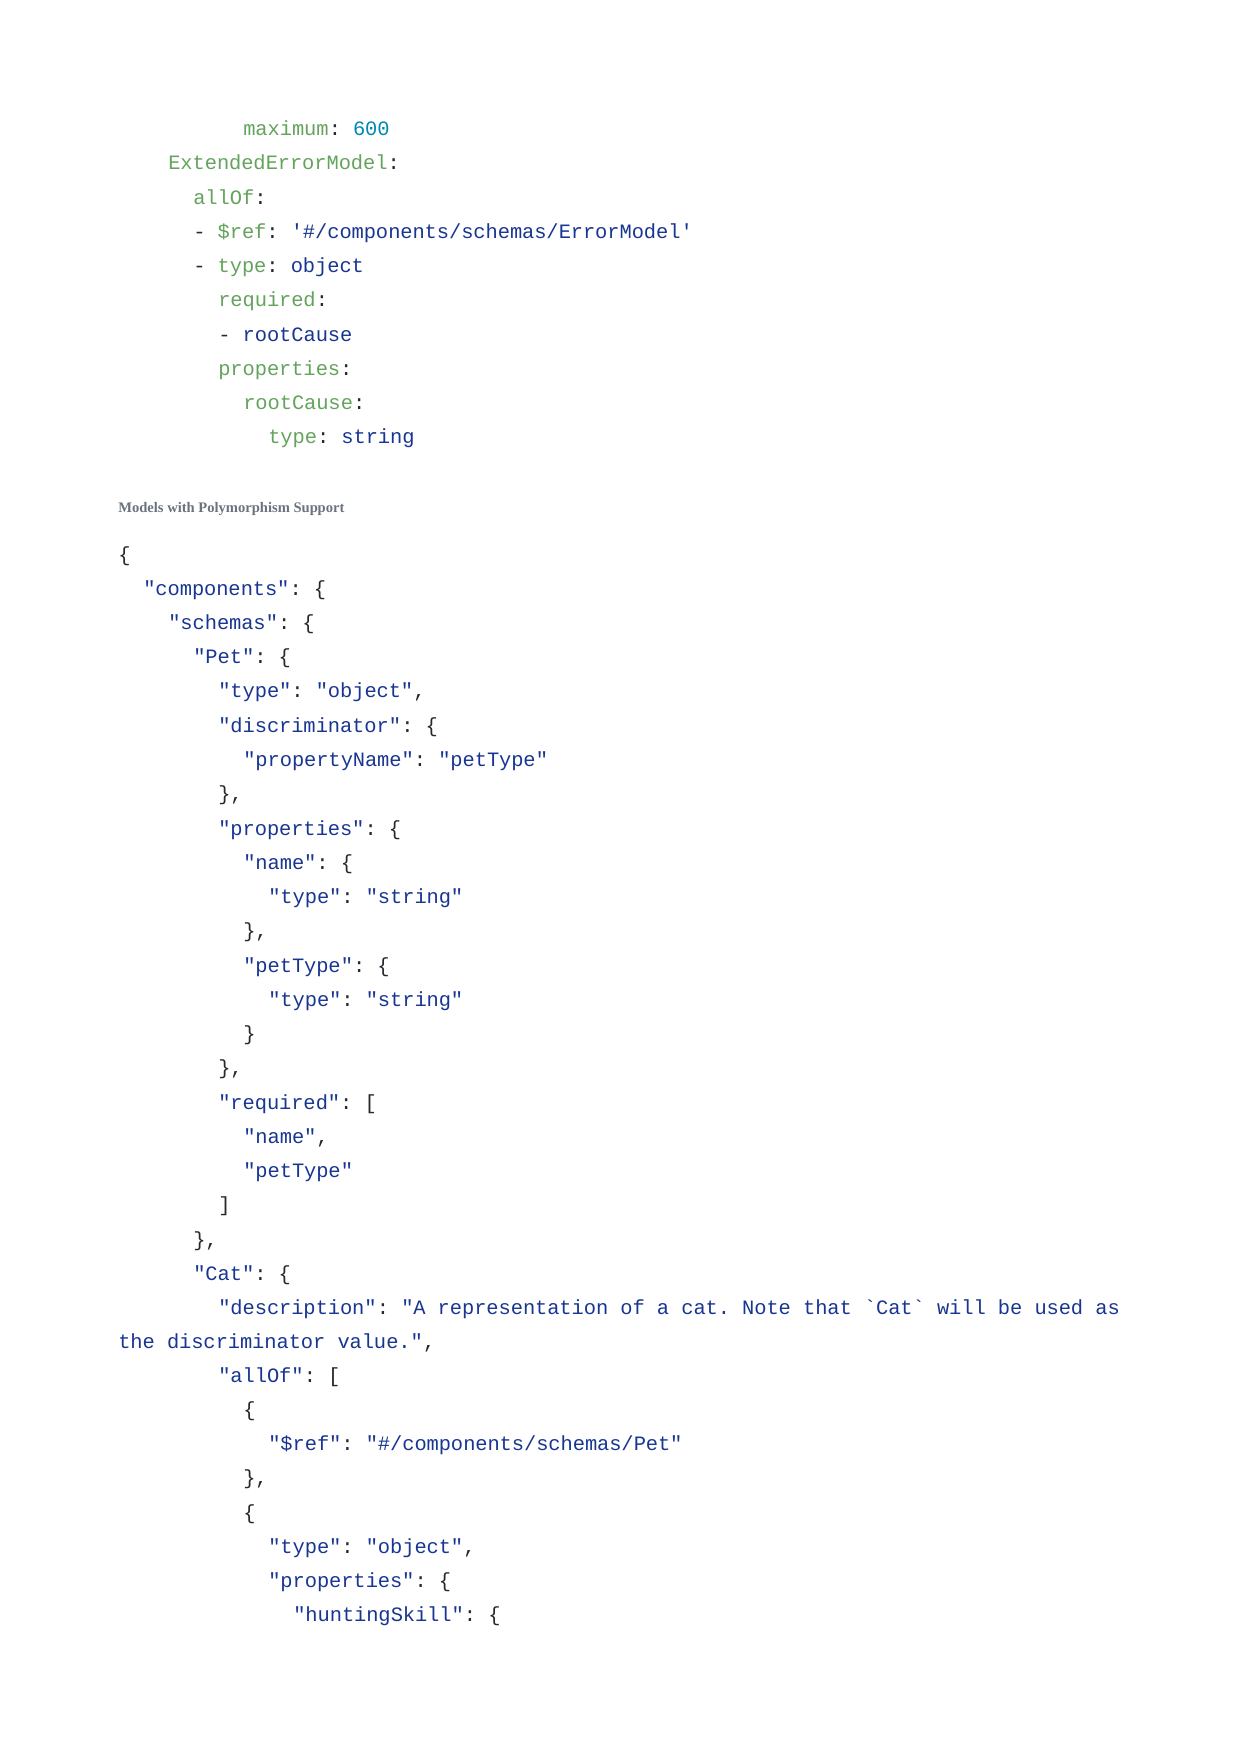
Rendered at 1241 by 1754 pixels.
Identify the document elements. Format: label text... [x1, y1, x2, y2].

text "type": "object", [118, 1536, 1122, 1559]
text "properties": { [118, 1570, 1122, 1594]
text rootCause: [118, 392, 1122, 416]
text }, [118, 1229, 1122, 1252]
text "type": "string" [118, 989, 1122, 1012]
text "Cat": { [118, 1263, 1122, 1287]
text - rootCause [118, 324, 1122, 347]
text "allOf": [ [118, 1364, 1122, 1388]
text type: string [118, 427, 1122, 450]
text } [118, 1023, 1122, 1047]
text - $ref: '#/components/schemas/ErrorModel' [118, 221, 1122, 244]
text - type: object [118, 255, 1122, 279]
text }, [118, 1467, 1122, 1491]
text }, [118, 920, 1122, 944]
text Models with Polymorphism Support [118, 498, 1122, 515]
text "type": "object", [118, 680, 1122, 704]
text "properties": { [118, 817, 1122, 841]
text "components": { [118, 578, 1122, 601]
text "schemas": { [118, 612, 1122, 636]
text allOf: [118, 187, 1122, 210]
text "required": [ [118, 1092, 1122, 1115]
text "name", [118, 1126, 1122, 1149]
text "petType" [118, 1160, 1122, 1184]
text "type": "string" [118, 886, 1122, 910]
text required: [118, 289, 1122, 313]
text "propertyName": "petType" [118, 749, 1122, 773]
text "petType": { [118, 954, 1122, 978]
text }, [118, 1057, 1122, 1081]
text { [118, 544, 1122, 567]
text ExtendedErrorModel: [118, 152, 1122, 176]
text { [118, 1502, 1122, 1525]
text "description": "A representation of a cat. Note that `Cat` will be used as the discriminator value.", [118, 1297, 1122, 1354]
text properties: [118, 358, 1122, 382]
text "name": { [118, 852, 1122, 875]
text "Pet": { [118, 646, 1122, 670]
text ] [118, 1194, 1122, 1218]
text maximum: 600 [118, 118, 1122, 142]
text "$ref": "#/components/schemas/Pet" [118, 1433, 1122, 1457]
text }, [118, 783, 1122, 807]
text "discriminator": { [118, 715, 1122, 738]
text "huntingSkill": { [118, 1604, 1122, 1628]
text { [118, 1399, 1122, 1422]
